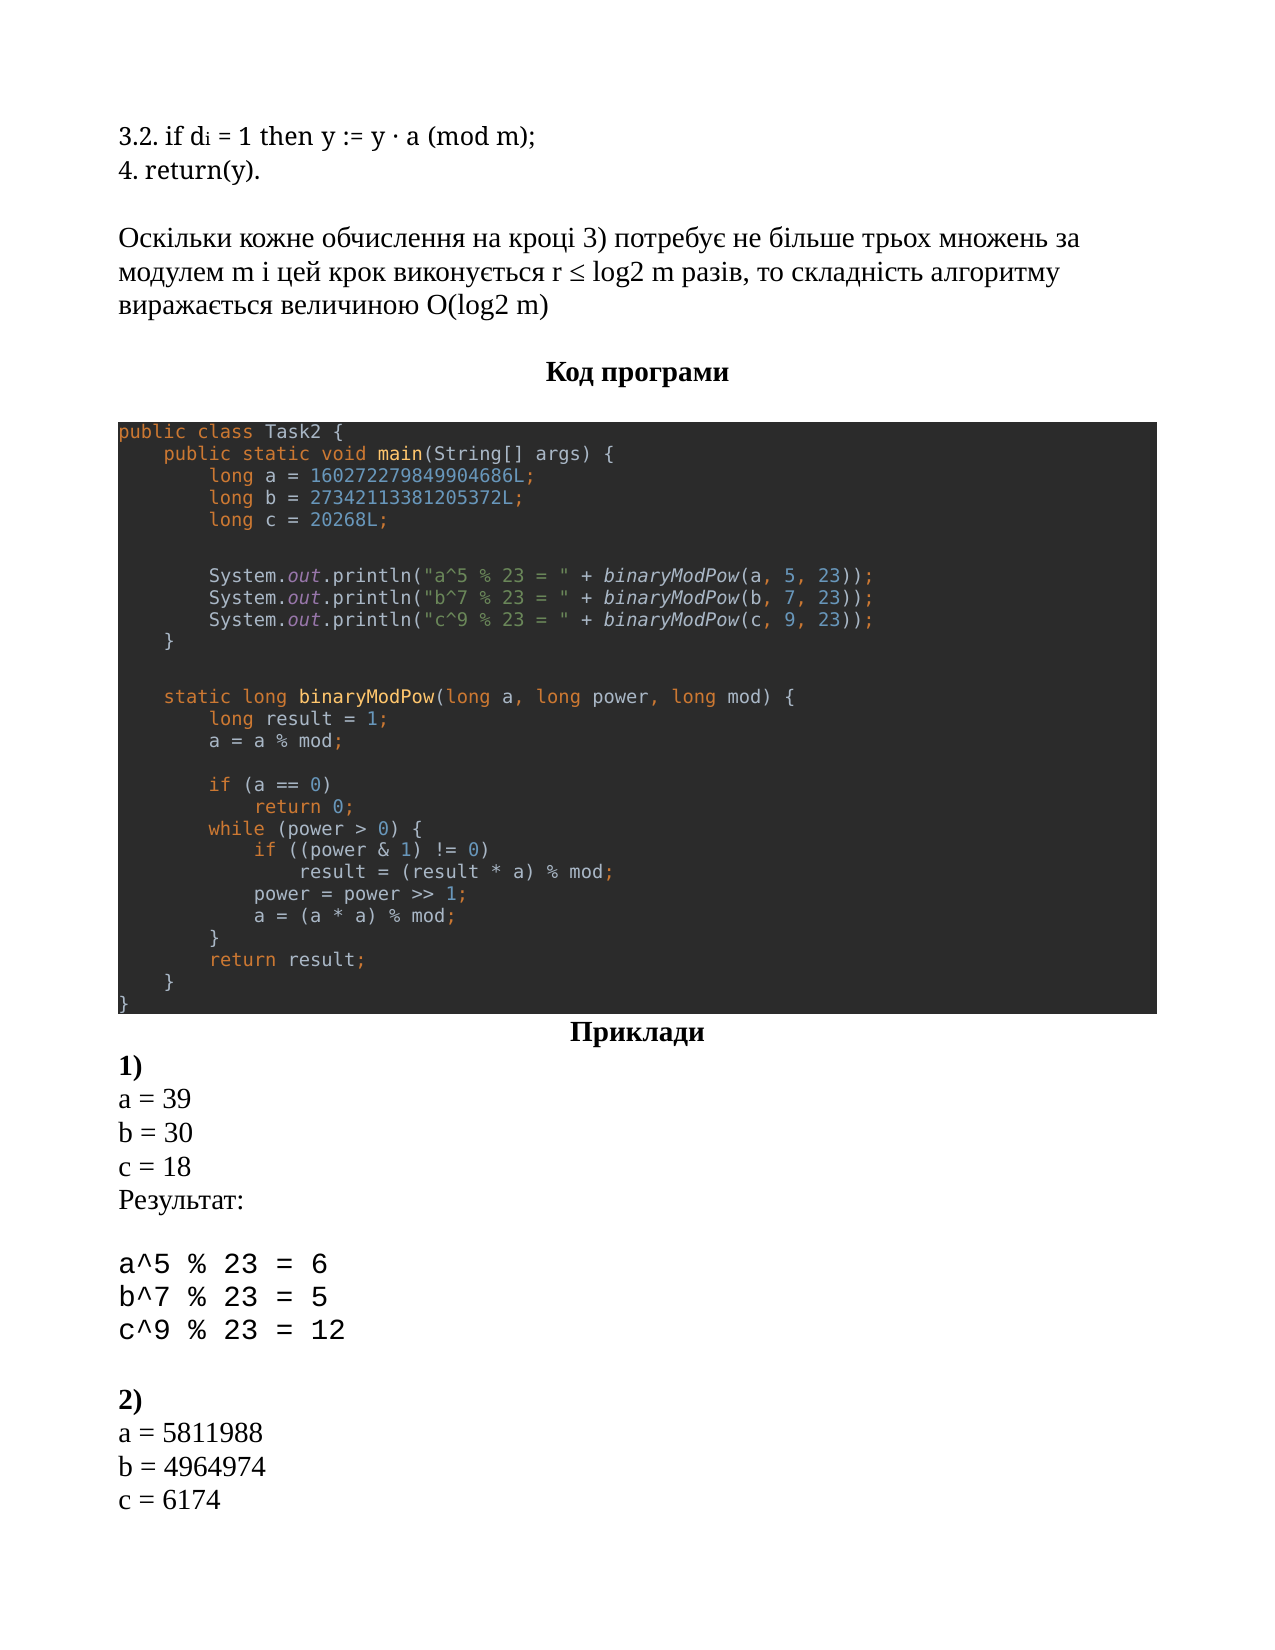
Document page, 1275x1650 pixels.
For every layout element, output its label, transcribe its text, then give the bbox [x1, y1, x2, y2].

text Код програми [118, 354, 1157, 388]
text a = 39 [118, 1082, 1157, 1115]
text 1) [118, 1048, 1157, 1082]
text c^9 % 23 = 12 [118, 1315, 1157, 1348]
text 3.2. if di = 1 then y := y · a (mod m); 4. return(y). [118, 118, 1157, 187]
text a = 5811988 [118, 1415, 1157, 1449]
text Результат: [118, 1182, 1157, 1216]
text b = 30 [118, 1115, 1157, 1149]
text a^5 % 23 = 6 [118, 1249, 1157, 1282]
text c = 18 [118, 1149, 1157, 1182]
text 2) [118, 1382, 1157, 1415]
text public class Task2 { public static void main(String[] args) { long a = 160272279849904686L; long b = 27342113381205372L; long c = 20268L; System.out.println("a^5 % 23 = " + binaryModPow(a, 5, 23)); System.out.println("b^7 % 23 = " + binaryModPow(b, 7, 23)); System.out.println("c^9 % 23 = " + binaryModPow(c, 9, 23)); } static long binaryModPow(long a, long power, long mod) { long result = 1; a = a % mod; if (a == 0) return 0; while (power > 0) { if ((power & 1) != 0) [118, 422, 1157, 861]
text result = (result * a) % mod; power = power >> 1; a = (a * a) % mod; } return result; } } [118, 861, 1157, 1014]
text Приклади [118, 1014, 1157, 1048]
text b = 4964974 [118, 1449, 1157, 1482]
text c = 6174 [118, 1482, 1157, 1516]
text b^7 % 23 = 5 [118, 1282, 1157, 1315]
text Оскiльки кожне обчислення на кроцi 3) потребує не бiльше трьох множень за модулем m i цей крок виконується r ≤ log2 m разiв, то складнiсть алгоритму виражається величиною O(log2 m) [118, 220, 1157, 321]
